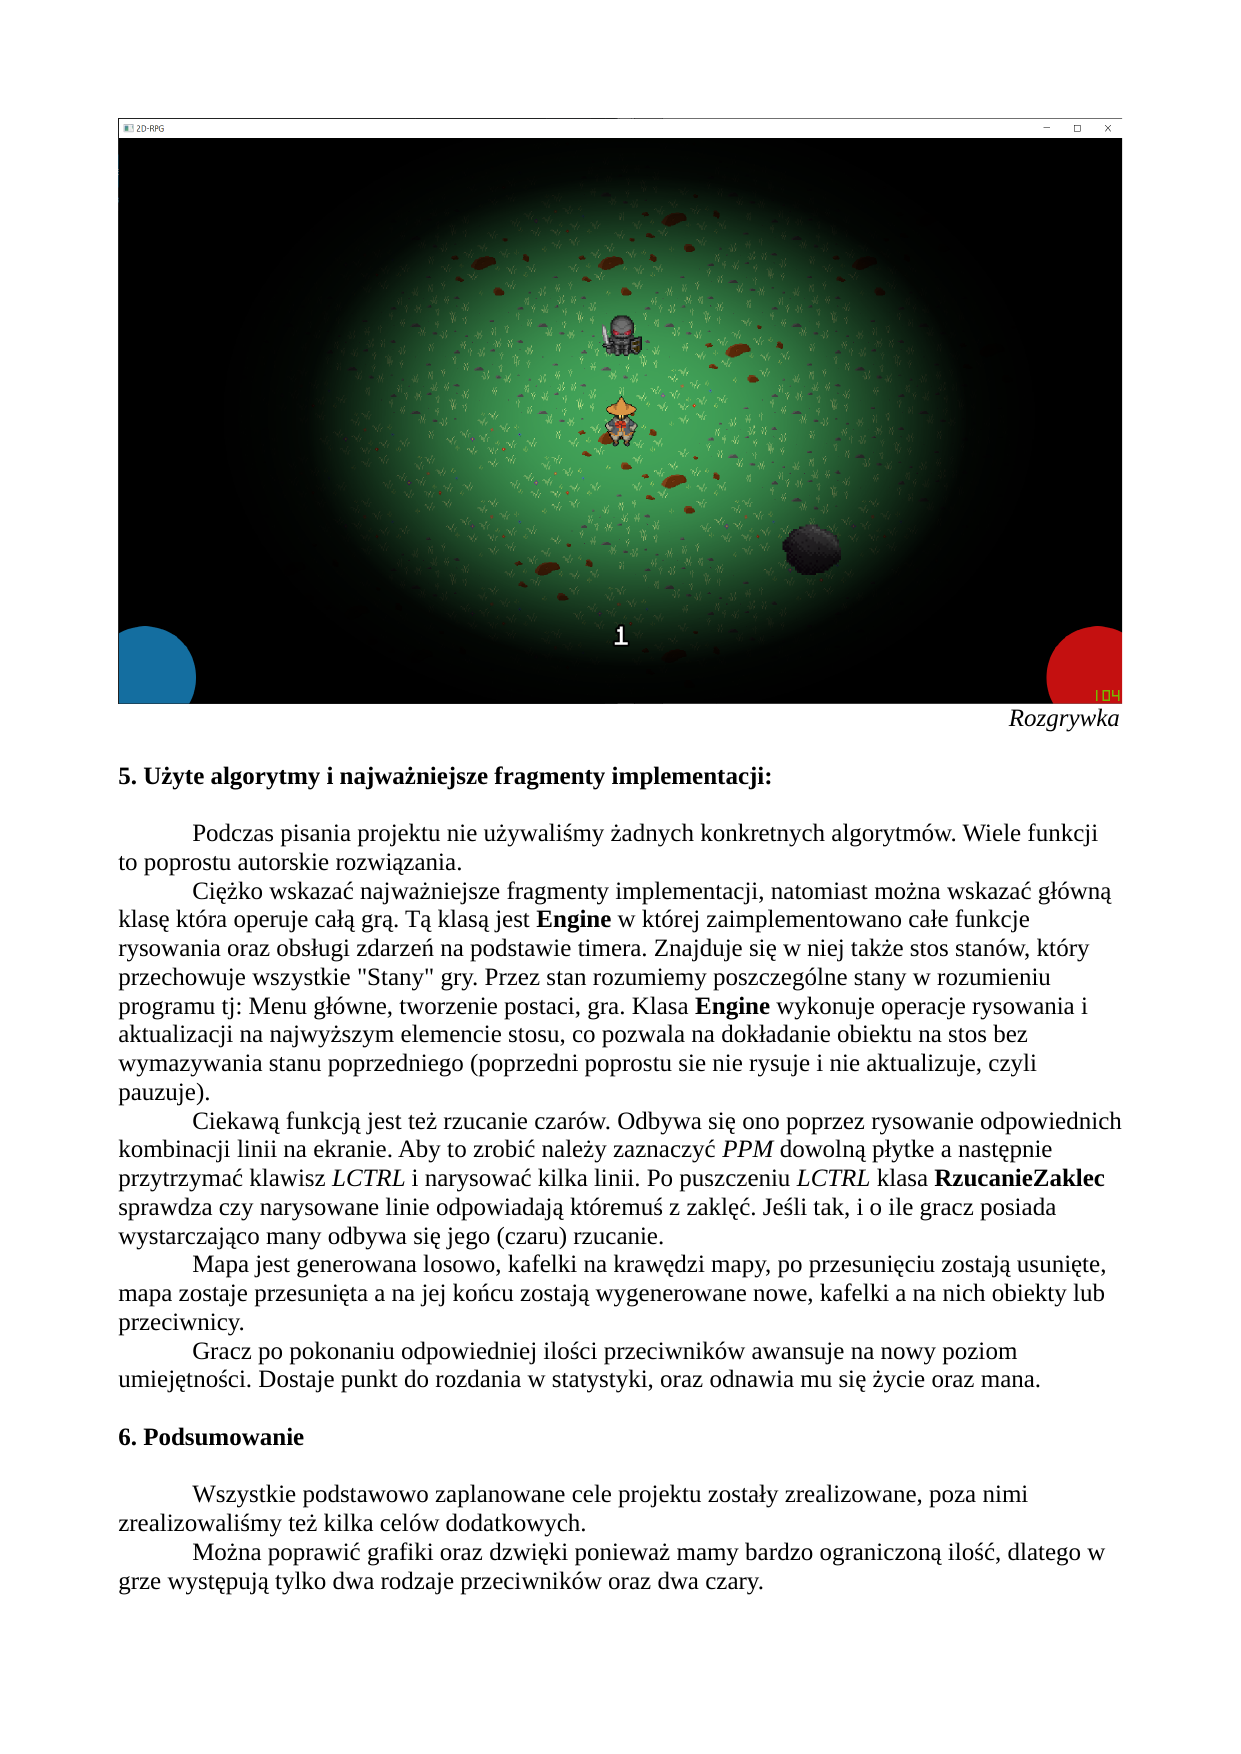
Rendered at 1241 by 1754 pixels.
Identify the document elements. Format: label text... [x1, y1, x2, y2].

text Można poprawić grafiki oraz dzwięki ponieważ mamy bardzo ograniczoną ilość, dlatego w grze występują tylko dwa rodzaje przeciwników oraz dwa czary. [118, 1537, 1122, 1594]
text Ciężko wskazać najważniejsze fragmenty implementacji, natomiast można wskazać główną klasę która operuje całą grą. Tą klasą jest Engine w której zaimplementowano całe funkcje rysowania oraz obsługi zdarzeń na podstawie timera. Znajduje się w niej także stos stanów, który przechowuje wszystkie "Stany" gry. Przez stan rozumiemy poszczególne stany w rozumieniu programu tj: Menu główne, tworzenie postaci, gra. Klasa Engine wykonuje operacje rysowania i aktualizacji na najwyższym elemencie stosu, co pozwala na dokładanie obiektu na stos bez wymazywania stanu poprzedniego (poprzedni poprostu sie nie rysuje i nie aktualizuje, czyli pauzuje). [118, 876, 1122, 1106]
text Gracz po pokonaniu odpowiedniej ilości przeciwników awansuje na nowy poziom umiejętności. Dostaje punkt do rozdania w statystyki, oraz odnawia mu się życie oraz mana. [118, 1336, 1122, 1393]
text 6. Podsumowanie [118, 1422, 1122, 1451]
text 5. Użyte algorytmy i najważniejsze fragmenty implementacji: [118, 761, 1122, 789]
text Mapa jest generowana losowo, kafelki na krawędzi mapy, po przesunięciu zostają usunięte, mapa zostaje przesunięta a na jej końcu zostają wygenerowane nowe, kafelki a na nich obiekty lub przeciwnicy. [118, 1249, 1122, 1336]
text Ciekawą funkcją jest też rzucanie czarów. Odbywa się ono poprzez rysowanie odpowiednich kombinacji linii na ekranie. Aby to zrobić należy zaznaczyć PPM dowolną płytke a następnie przytrzymać klawisz LCTRL i narysować kilka linii. Po puszczeniu LCTRL klasa RzucanieZaklec sprawdza czy narysowane linie odpowiadają któremuś z zaklęć. Jeśli tak, i o ile gracz posiada wystarczająco many odbywa się jego (czaru) rzucanie. [118, 1106, 1122, 1249]
text Podczas pisania projektu nie używaliśmy żadnych konkretnych algorytmów. Wiele funkcji to poprostu autorskie rozwiązania. [118, 818, 1122, 876]
text Wszystkie podstawowo zaplanowane cele projektu zostały zrealizowane, poza nimi zrealizowaliśmy też kilka celów dodatkowych. [118, 1479, 1122, 1537]
picture [118, 118, 1123, 704]
text Rozgrywka [118, 704, 1122, 732]
